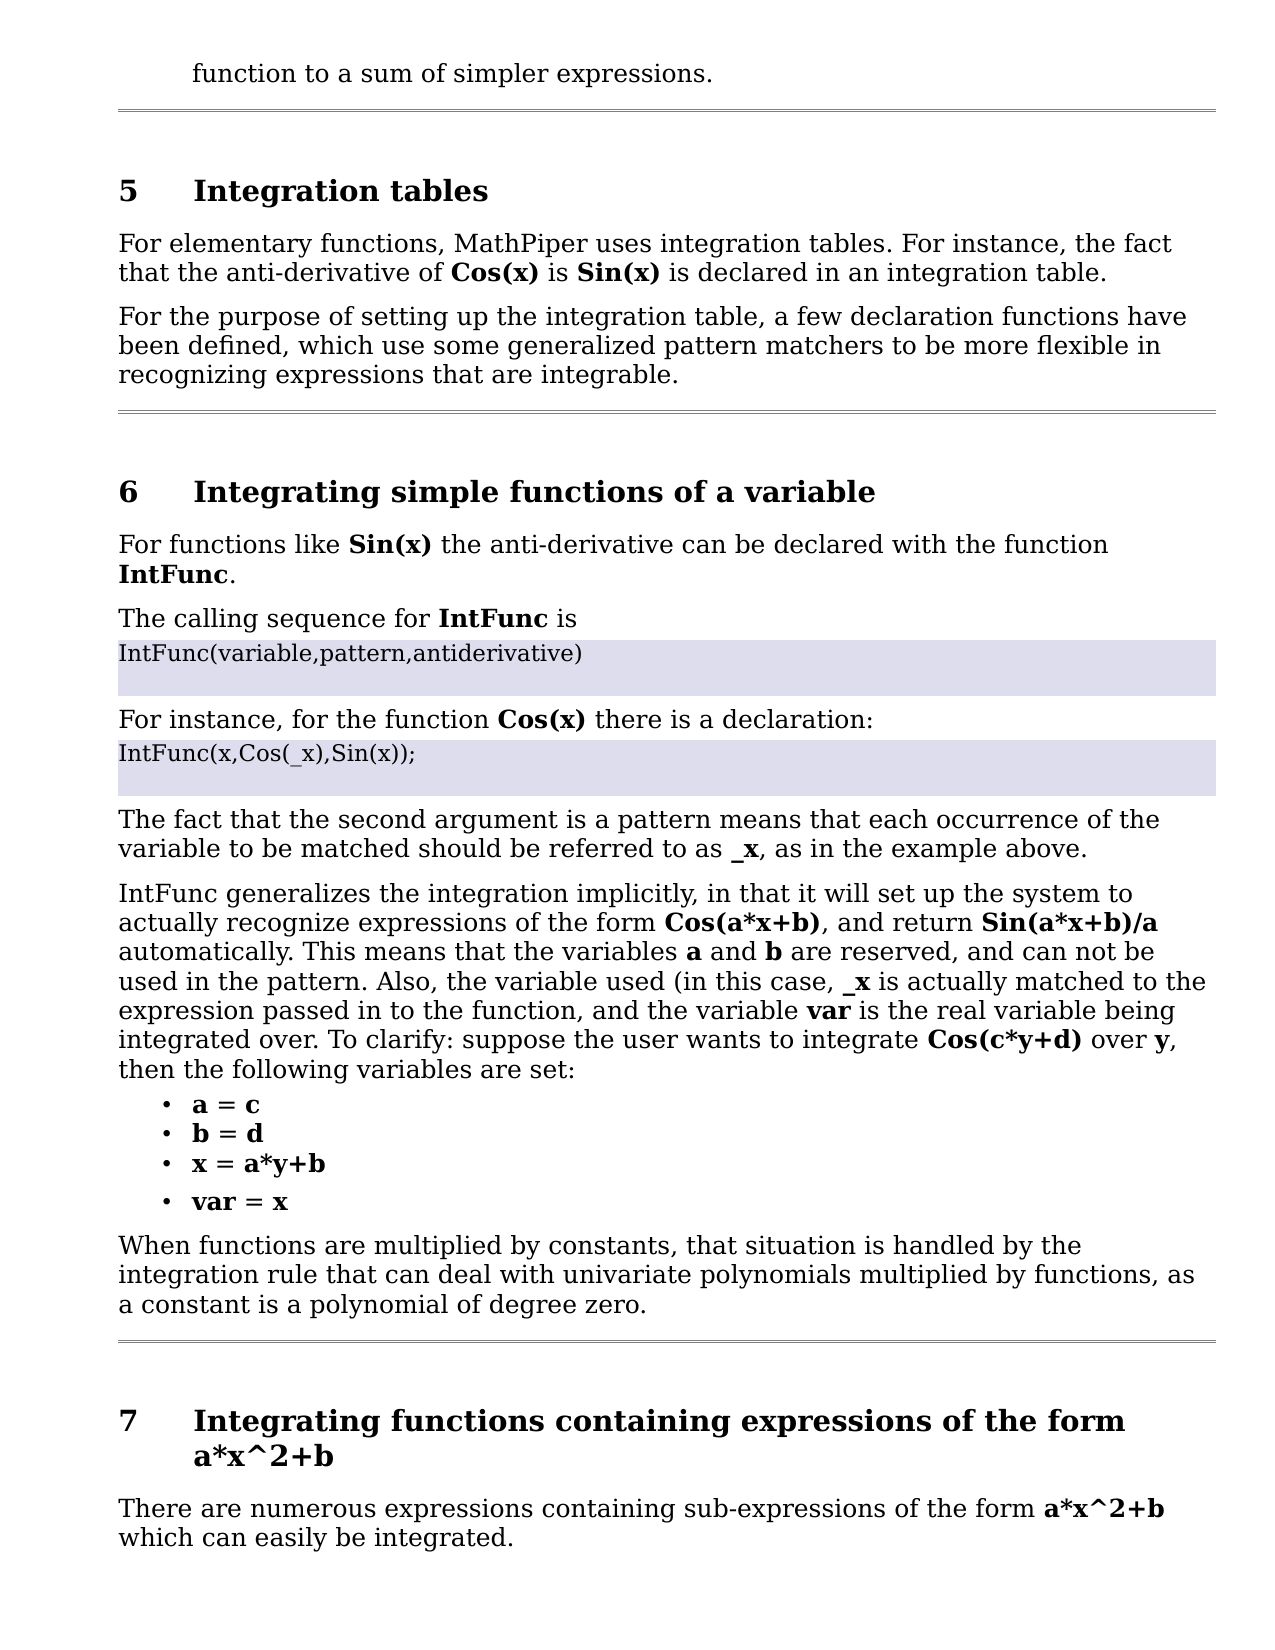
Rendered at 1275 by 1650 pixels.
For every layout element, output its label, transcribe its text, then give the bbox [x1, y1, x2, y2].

list function to a sum of simpler expressions. [162, 59, 1216, 88]
list x = a*y+b [162, 1149, 1216, 1178]
table_header IntFunc(x,Cos(_x),Sin(x)); [118, 740, 1216, 796]
subtitle Integrating simple functions of a variable [118, 475, 1216, 509]
subtitle Integration tables [118, 174, 1216, 208]
list b = d [162, 1119, 1216, 1149]
text The fact that the second argument is a pattern means that each occurrence of the variable to be matched should be referred to as _x, as in the example above. [118, 805, 1216, 864]
list var = x [162, 1187, 1216, 1217]
subtitle Integrating functions containing expressions of the form a*x^2+b [118, 1404, 1216, 1473]
text For instance, for the function Cos(x) there is a declaration: [118, 705, 1216, 734]
text The calling sequence for IntFunc is [118, 604, 1216, 634]
text When functions are multiplied by constants, that situation is handled by the integration rule that can deal with univariate polynomials multiplied by functions, as a constant is a polynomial of degree zero. [118, 1232, 1216, 1319]
text For functions like Sin(x) the anti-derivative can be declared with the function IntFunc. [118, 531, 1216, 589]
text There are numerous expressions containing sub-expressions of the form a*x^2+b which can easily be integrated. [118, 1494, 1216, 1552]
text IntFunc generalizes the integration implicitly, in that it will set up the system to actually recognize expressions of the form Cos(a*x+b), and return Sin(a*x+b)/a automatically. This means that the variables a and b are reserved, and can not be used in the pattern. Also, the variable used (in this case, _x is actually matched to the expression passed in to the function, and the variable var is the real variable being integrated over. To clarify: suppose the user wants to integrate Cos(c*y+d) over y, then the following variables are set: [118, 879, 1216, 1084]
text For elementary functions, MathPiper uses integration tables. For instance, the fact that the anti-derivative of Cos(x) is Sin(x) is declared in an integration table. [118, 229, 1216, 287]
table_header IntFunc(variable,pattern,antiderivative) [118, 640, 1216, 696]
text For the purpose of setting up the integration table, a few declaration functions have been defined, which use some generalized pattern matchers to be more flexible in recognizing expressions that are integrable. [118, 302, 1216, 390]
list a = c [162, 1090, 1216, 1119]
